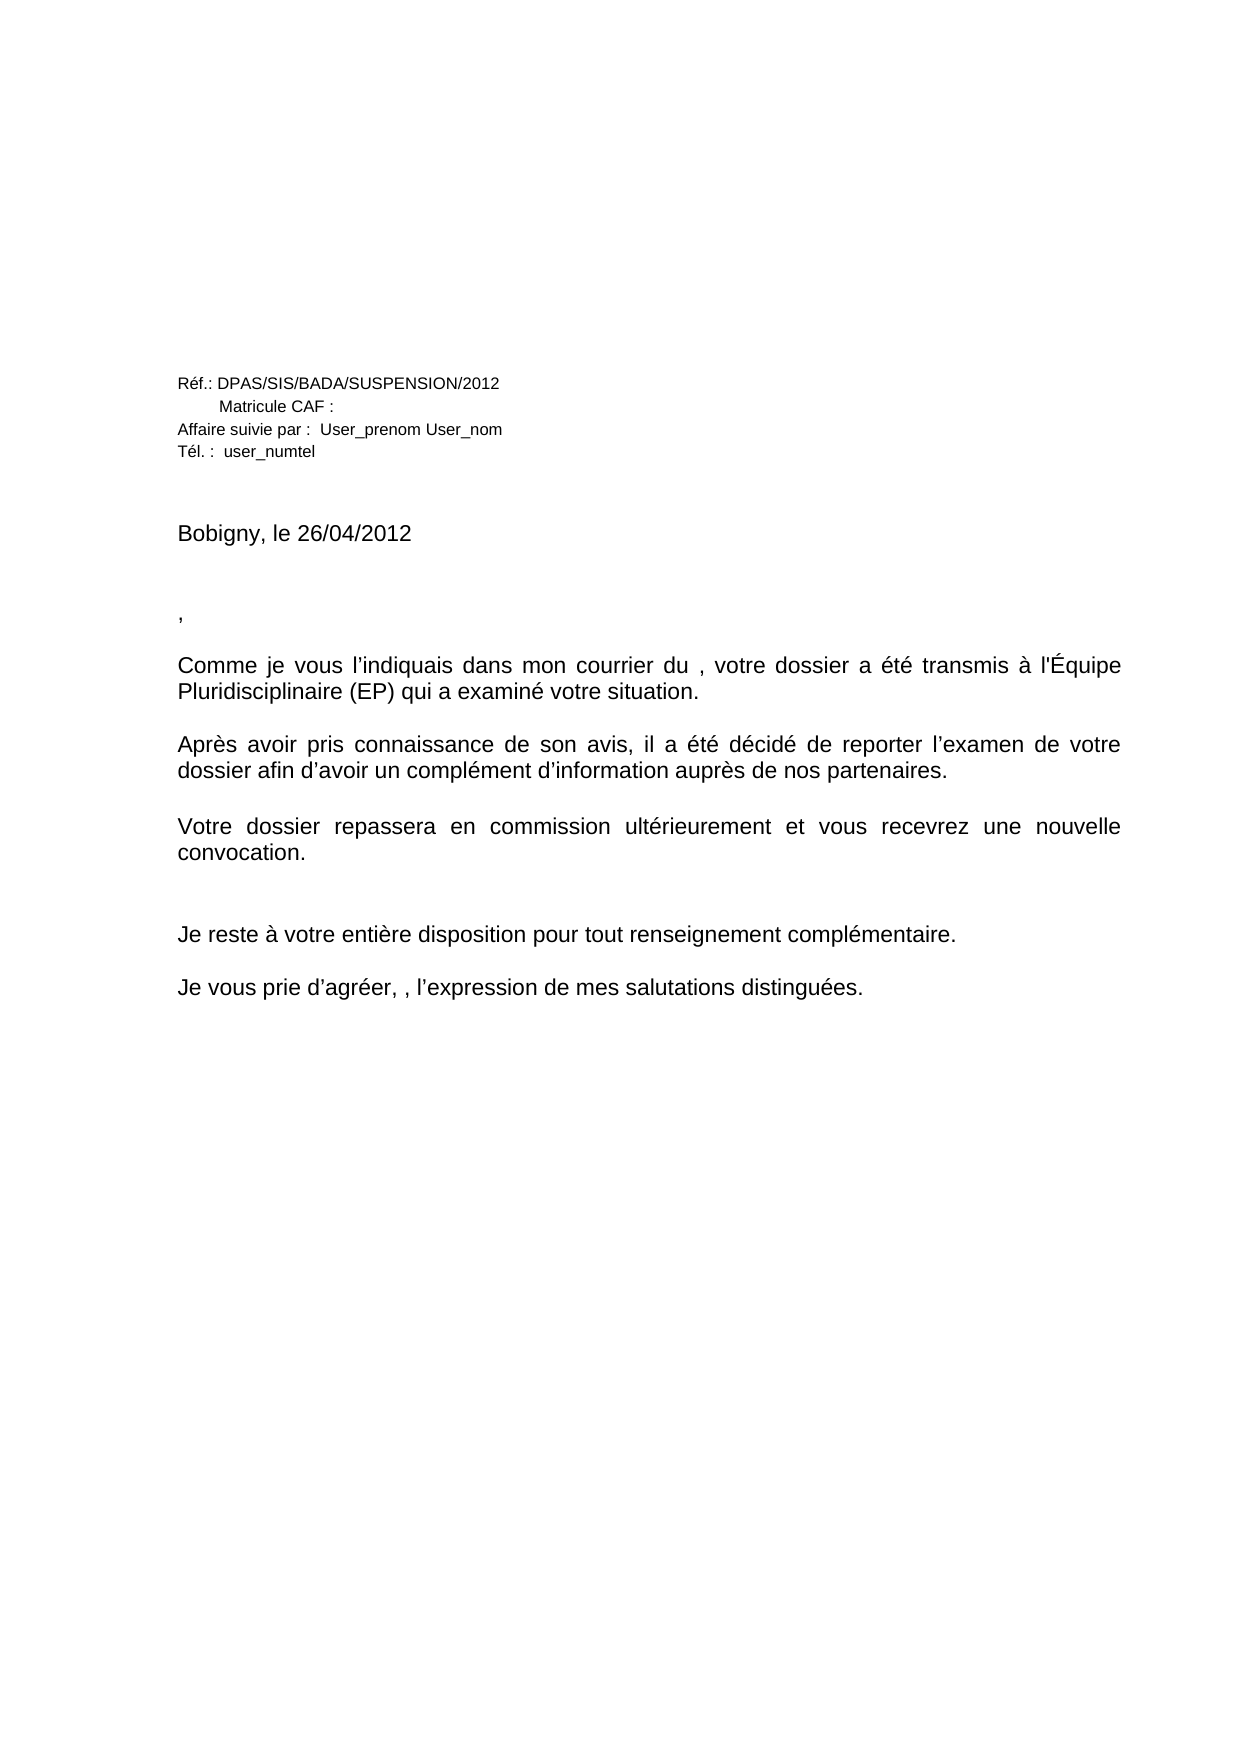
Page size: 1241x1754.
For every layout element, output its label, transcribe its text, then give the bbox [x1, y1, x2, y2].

text Je vous prie d’agréer, , l’expression de mes salutations distinguées. [177, 974, 1122, 1001]
text Votre dossier repassera en commission ultérieurement et vous recevrez une nouvelle convocation. [177, 813, 1122, 866]
table_header [177, 233, 649, 271]
table_header [650, 233, 1122, 271]
table_cell [650, 371, 1122, 546]
text Je reste à votre entière disposition pour tout renseignement complémentaire. [177, 921, 1122, 948]
text Comme je vous l’indiquais dans mon courrier du , votre dossier a été transmis à l'Équipe Pluridisciplinaire (EP) qui a examiné votre situation. [177, 652, 1122, 704]
text , [177, 599, 1122, 625]
table_cell [650, 271, 1122, 371]
table_cell Réf.: DPAS/SIS/BADA/SUSPENSION/2012 Matricule CAF : Affaire suivie par : user_prenom user_nom Tél. : user_numtel Bobigny, le 26/04/2012 [177, 371, 649, 546]
text Après avoir pris connaissance de son avis, il a été décidé de reporter l’examen de votre dossier afin d’avoir un complément d’information auprès de nos partenaires. [177, 731, 1122, 783]
table_cell [177, 271, 649, 371]
